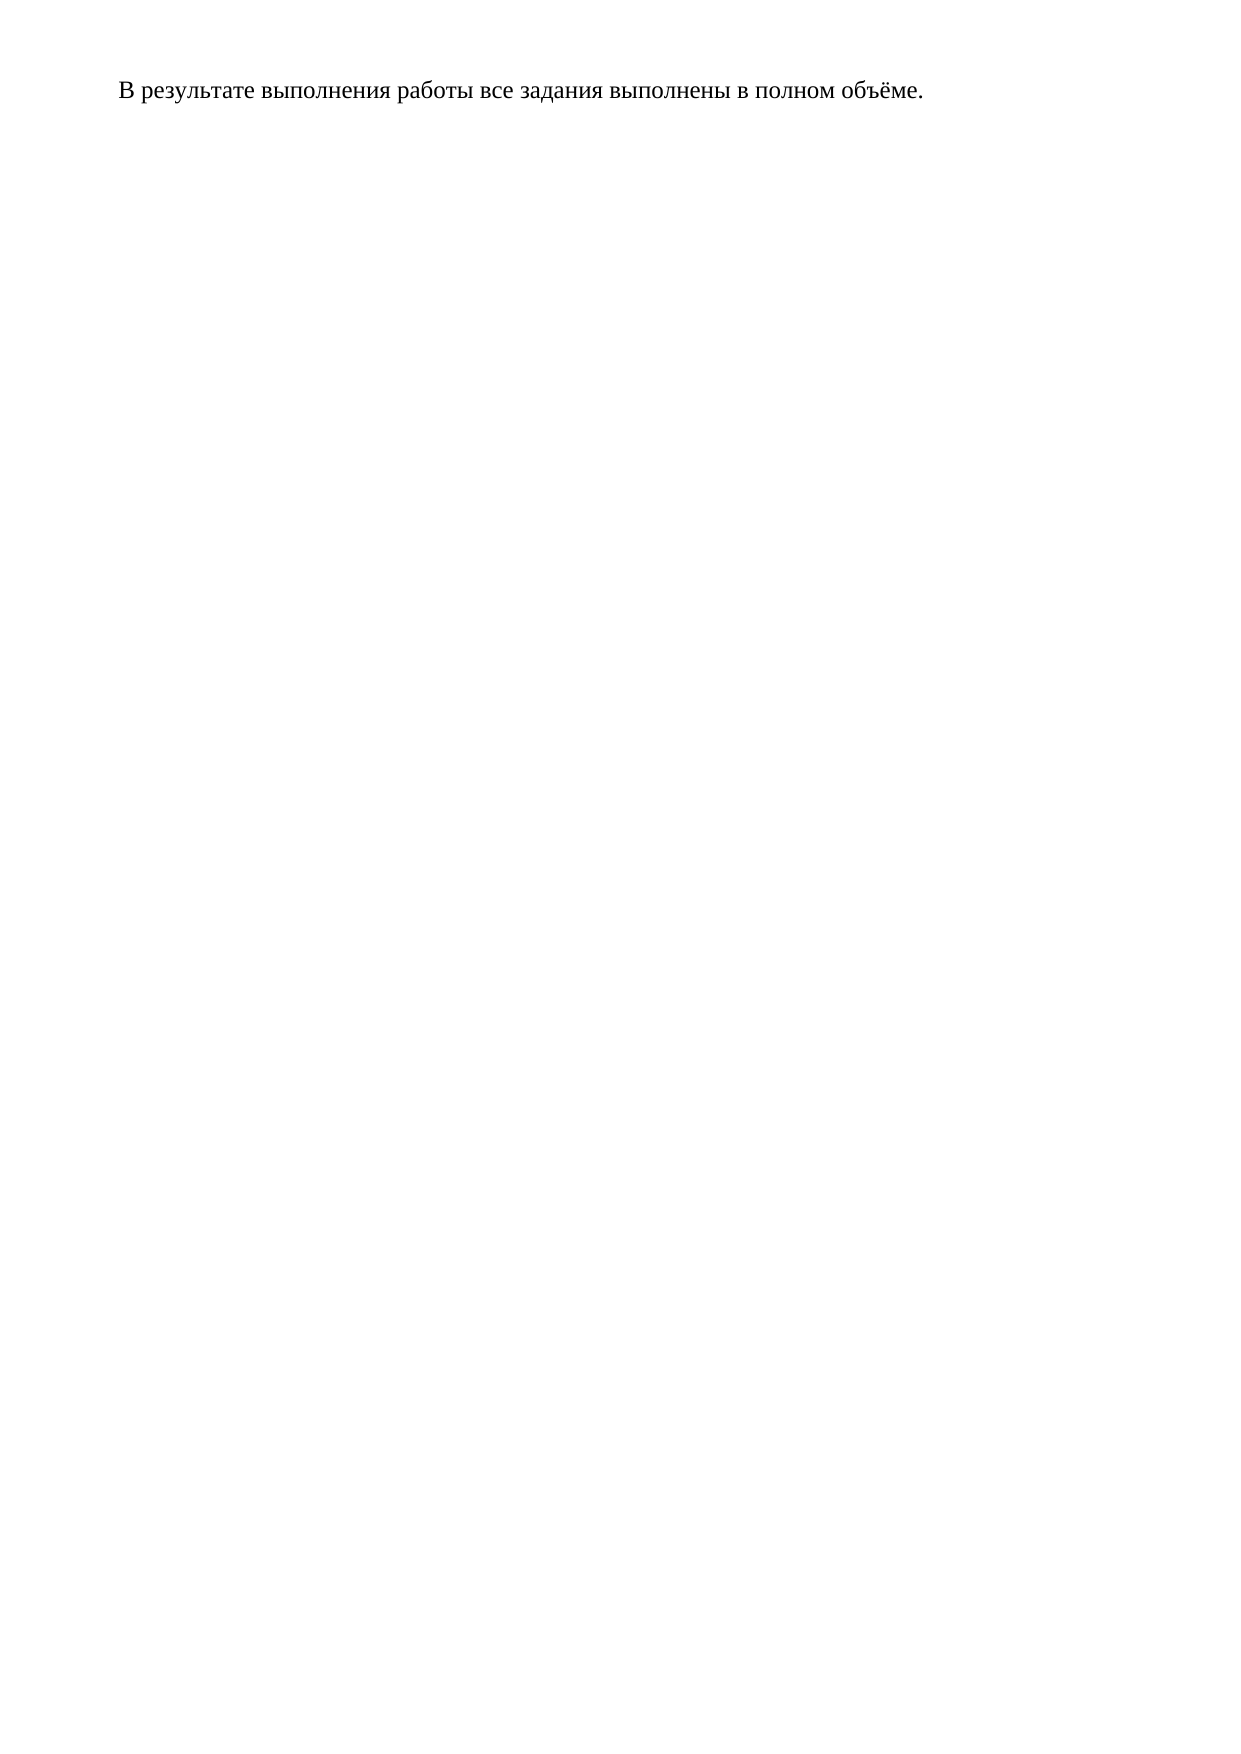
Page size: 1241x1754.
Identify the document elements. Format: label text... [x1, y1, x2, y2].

text В результате выполнения работы все задания выполнены в полном объёме. [118, 75, 1162, 104]
